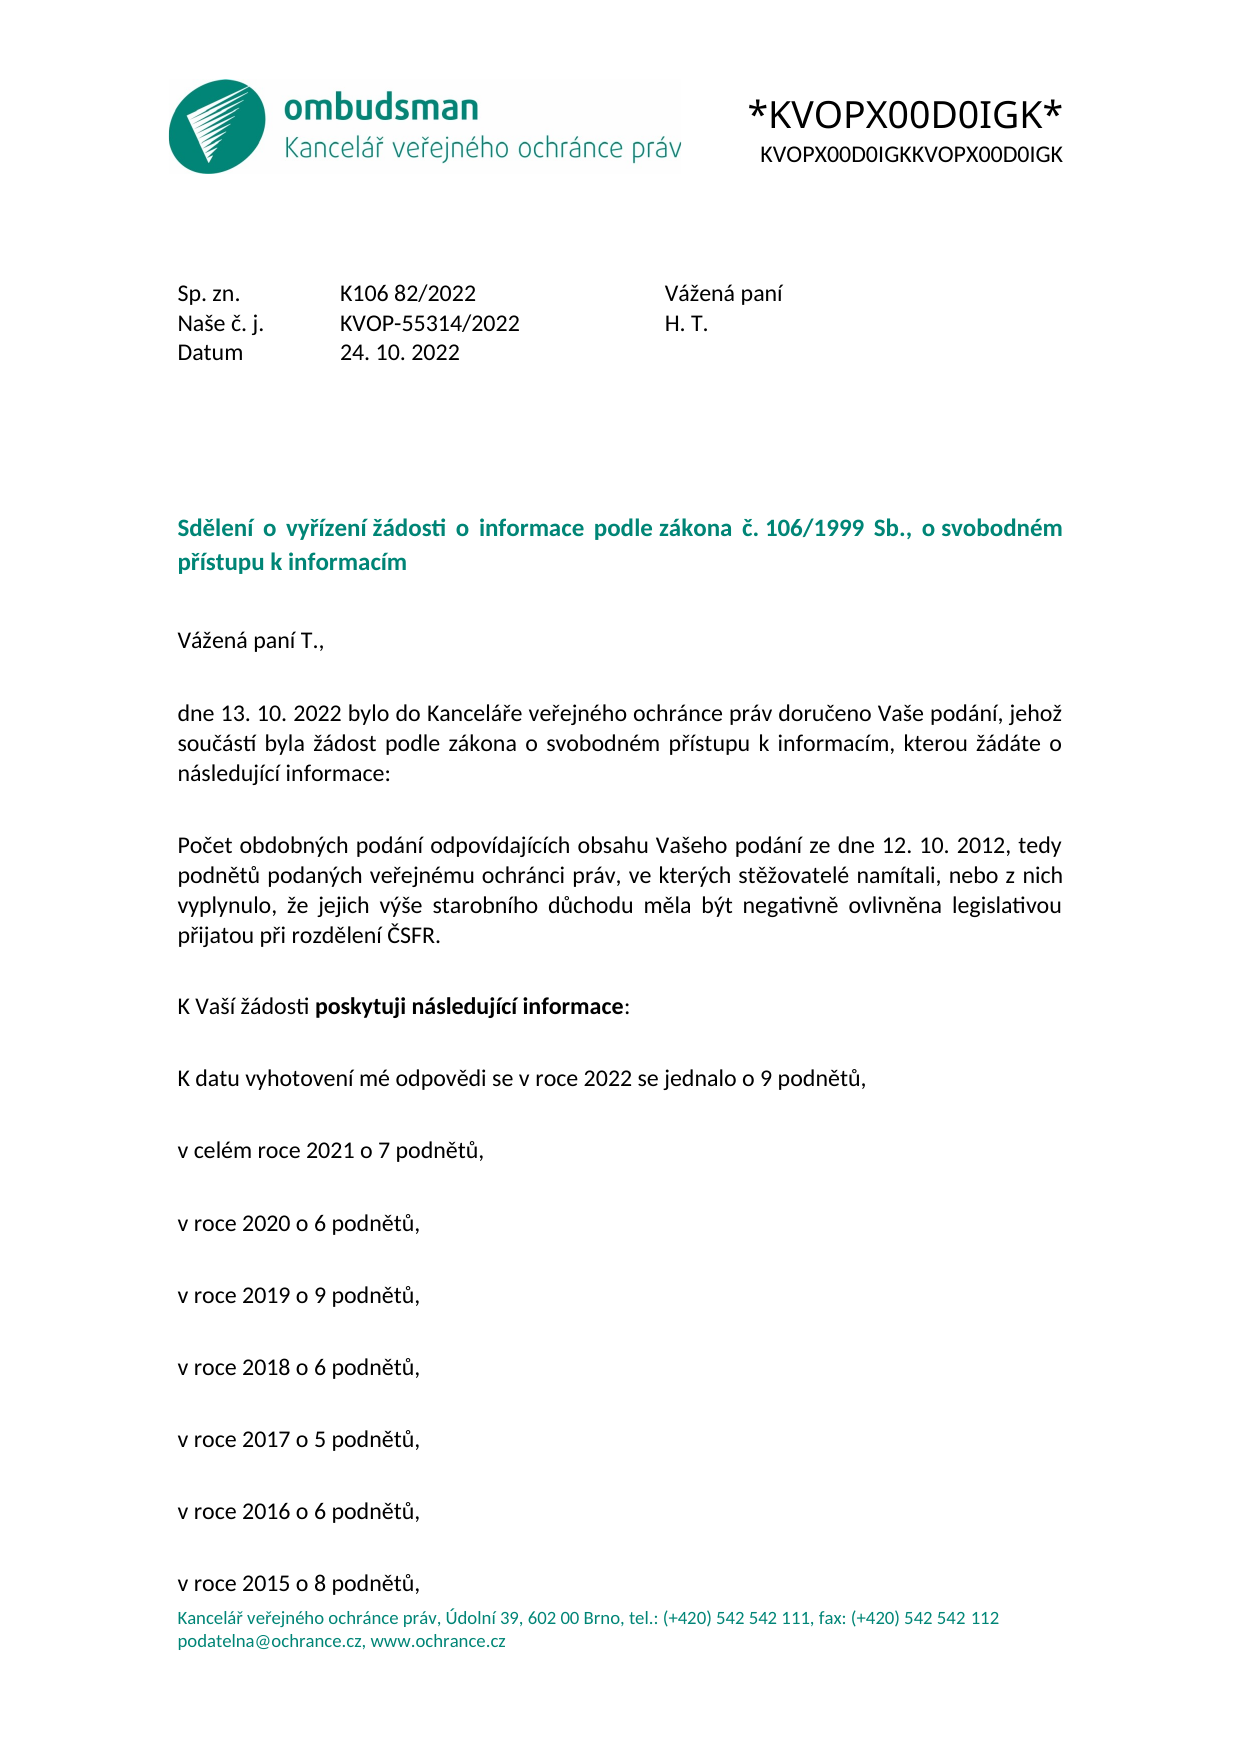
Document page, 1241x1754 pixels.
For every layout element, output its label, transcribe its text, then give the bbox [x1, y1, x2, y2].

text v roce 2016 o 6 podnětů, [177, 1496, 1063, 1525]
table_header Sp. zn. Naše č. j. Datum [177, 220, 340, 513]
subtitle Sdělení o vyřízení žádosti o informace podle zákona č. 106/1999 Sb., o svobodném přístupu k informacím [177, 513, 1063, 577]
text Počet obdobných podání odpovídajících obsahu Vašeho podání ze dne 12. 10. 2012, tedy podnětů podaných veřejnému ochránci práv, ve kterých stěžovatelé namítali, nebo z nich vyplynulo, že jejich výše starobního důchodu měla být negativně ovlivněna legislativou přijatou při rozdělení ČSFR. [177, 831, 1063, 949]
text K Vaší žádosti poskytuji následující informace: [177, 991, 1063, 1021]
text Vážená paní T., [177, 626, 1063, 655]
table_header K106 82/2022 KVOP-55314/2022 24. 10. 2022 [340, 220, 664, 513]
table_header Vážená paní H. T. [665, 220, 1085, 513]
text v roce 2018 o 6 podnětů, [177, 1352, 1063, 1381]
text v roce 2019 o 9 podnětů, [177, 1280, 1063, 1309]
text dne 13. 10. 2022 bylo do Kanceláře veřejného ochránce práv doručeno Vaše podání, jehož součástí byla žádost podle zákona o svobodném přístupu k informacím, kterou žádáte o následující informace: [177, 698, 1063, 788]
text v roce 2017 o 5 podnětů, [177, 1424, 1063, 1453]
text v roce 2015 o 8 podnětů, [177, 1568, 1063, 1597]
text v celém roce 2021 o 7 podnětů, [177, 1136, 1063, 1165]
text v roce 2020 o 6 podnětů, [177, 1208, 1063, 1237]
text K datu vyhotovení mé odpovědi se v roce 2022 se jednalo o 9 podnětů, [177, 1063, 1063, 1093]
